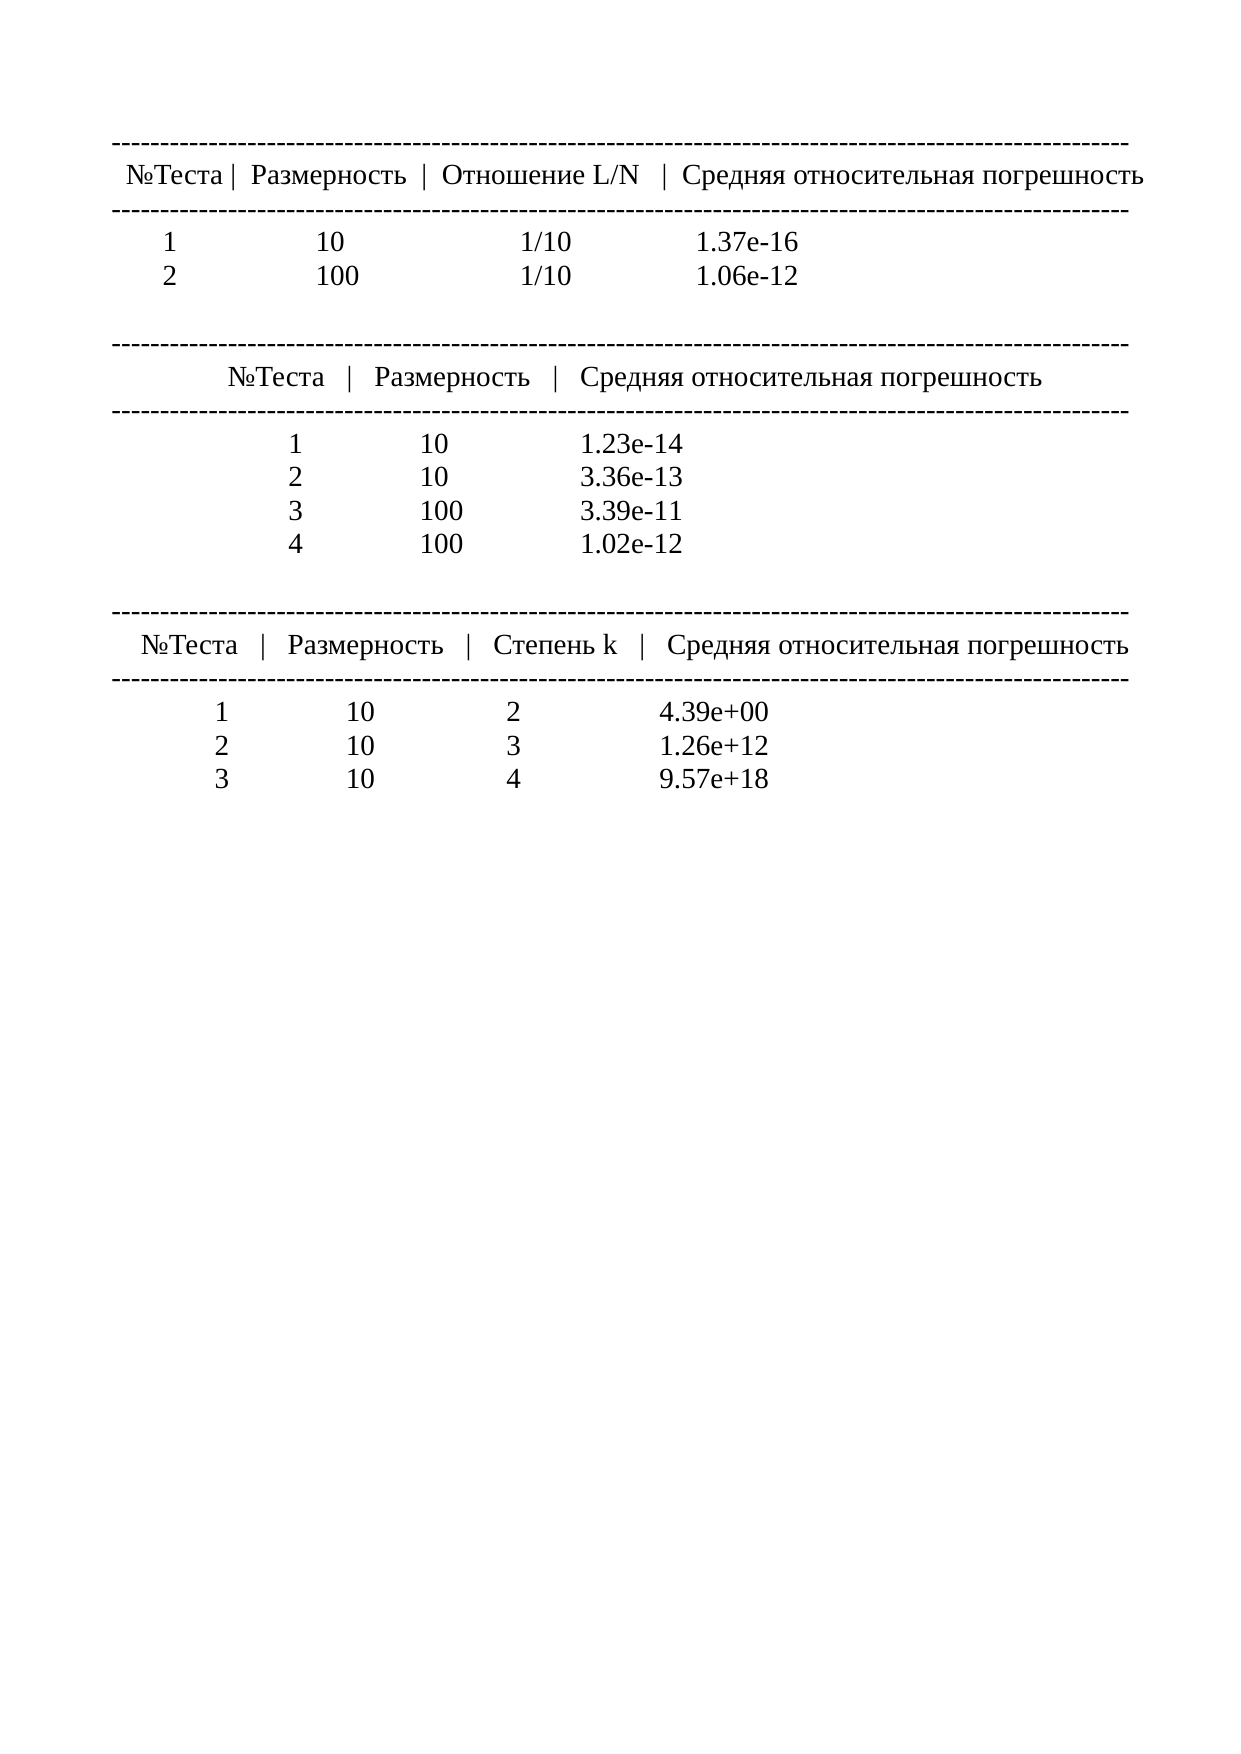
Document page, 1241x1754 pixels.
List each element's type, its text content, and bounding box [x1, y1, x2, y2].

text --------------------------------------------------------------------------------------------------------- [111, 191, 1151, 224]
text 3 10 4 9.57e+18 [185, 761, 1151, 795]
text 1 10 2 4.39e+00 [185, 694, 1151, 728]
text 2 100 1/10 1.06e-12 [111, 258, 1151, 292]
text --------------------------------------------------------------------------------------------------------- [111, 325, 1151, 359]
text 1 10 1.23e-14 [259, 426, 1151, 459]
text №Теста | Размерность | Отношение L/N | Средняя относительная погрешность [111, 157, 1151, 191]
text --------------------------------------------------------------------------------------------------------- [111, 124, 1151, 157]
text 1 10 1/10 1.37e-16 [111, 224, 1151, 258]
text 2 10 3 1.26e+12 [185, 728, 1151, 761]
text 3 100 3.39e-11 [259, 493, 1151, 526]
text --------------------------------------------------------------------------------------------------------- [111, 392, 1151, 426]
text 4 100 1.02e-12 [259, 526, 1151, 560]
text --------------------------------------------------------------------------------------------------------- [111, 661, 1151, 694]
text --------------------------------------------------------------------------------------------------------- [111, 593, 1151, 627]
text №Теста | Размерность | Средняя относительная погрешность [111, 359, 1151, 392]
text №Теста | Размерность | Степень k | Средняя относительная погрешность [111, 627, 1151, 661]
text 2 10 3.36e-13 [259, 459, 1151, 493]
